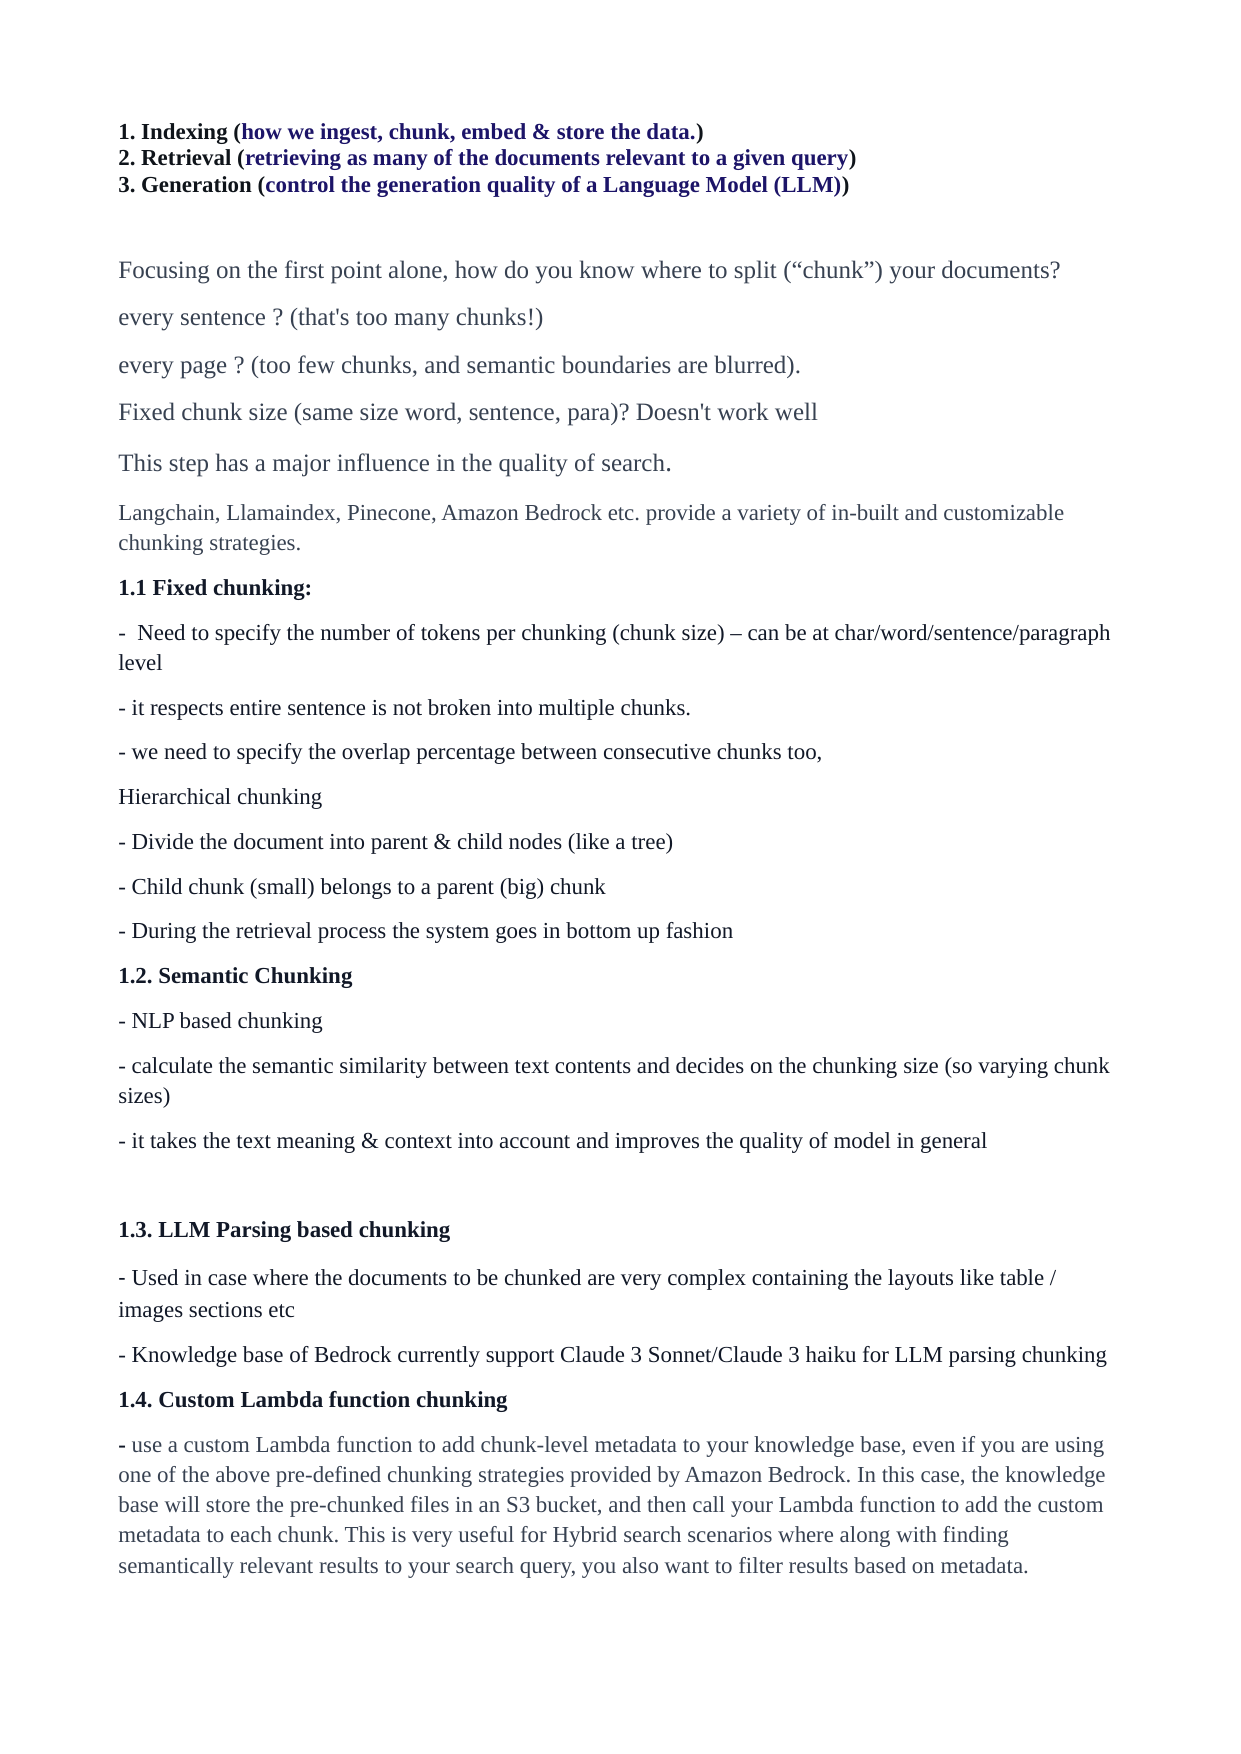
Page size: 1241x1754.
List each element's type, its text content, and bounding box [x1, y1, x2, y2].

text every page ? (too few chunks, and semantic boundaries are blurred). [118, 350, 1122, 379]
text 2. Retrieval (retrieving as many of the documents relevant to a given query) [118, 144, 1122, 171]
text 1.3. LLM Parsing based chunking [118, 1217, 1122, 1243]
text Langchain, Llamaindex, Pinecone, Amazon Bedrock etc. provide a variety of in-built and customizable chunking strategies. [118, 499, 1122, 555]
text every sentence ? (that's too many chunks!) [118, 302, 1122, 331]
text - we need to specify the overlap percentage between consecutive chunks too, [118, 738, 1122, 765]
text - Child chunk (small) belongs to a parent (big) chunk [118, 873, 1122, 899]
text This step has a major influence in the quality of search. [118, 445, 1122, 479]
text - calculate the semantic similarity between text contents and decides on the chunking size (so varying chunk sizes) [118, 1052, 1122, 1108]
text 1. Indexing (how we ingest, chunk, embed & store the data.) [118, 118, 1122, 144]
text 3. Generation (control the generation quality of a Language Model (LLM)) [118, 171, 1122, 197]
text 1.4. Custom Lambda function chunking [118, 1386, 1122, 1412]
text Fixed chunk size (same size word, sentence, para)? Doesn't work well [118, 397, 1122, 426]
text Hierarchical chunking [118, 783, 1122, 809]
text - Knowledge base of Bedrock currently support Claude 3 Sonnet/Claude 3 haiku for LLM parsing chunking [118, 1341, 1122, 1368]
text Focusing on the first point alone, how do you know where to split (“chunk”) your documents? [118, 255, 1122, 283]
text - NLP based chunking [118, 1007, 1122, 1033]
text - it respects entire sentence is not broken into multiple chunks. [118, 694, 1122, 720]
text - During the retrieval process the system goes in bottom up fashion [118, 918, 1122, 944]
text - Divide the document into parent & child nodes (like a tree) [118, 828, 1122, 854]
text - Need to specify the number of tokens per chunking (chunk size) – can be at char/word/sentence/paragraph level [118, 619, 1122, 675]
text - use a custom Lambda function to add chunk-level metadata to your knowledge base, even if you are using one of the above pre-defined chunking strategies provided by Amazon Bedrock. In this case, the knowledge base will store the pre-chunked files in an S3 bucket, and then call your Lambda function to add the custom metadata to each chunk. This is very useful for Hybrid search scenarios where along with finding semantically relevant results to your search query, you also want to filter results based on metadata. [118, 1431, 1122, 1578]
text - Used in case where the documents to be chunked are very complex containing the layouts like table / images sections etc [118, 1261, 1122, 1323]
text - it takes the text meaning & context into account and improves the quality of model in general [118, 1127, 1122, 1153]
text 1.1 Fixed chunking: [118, 574, 1122, 600]
text 1.2. Semantic Chunking [118, 962, 1122, 989]
